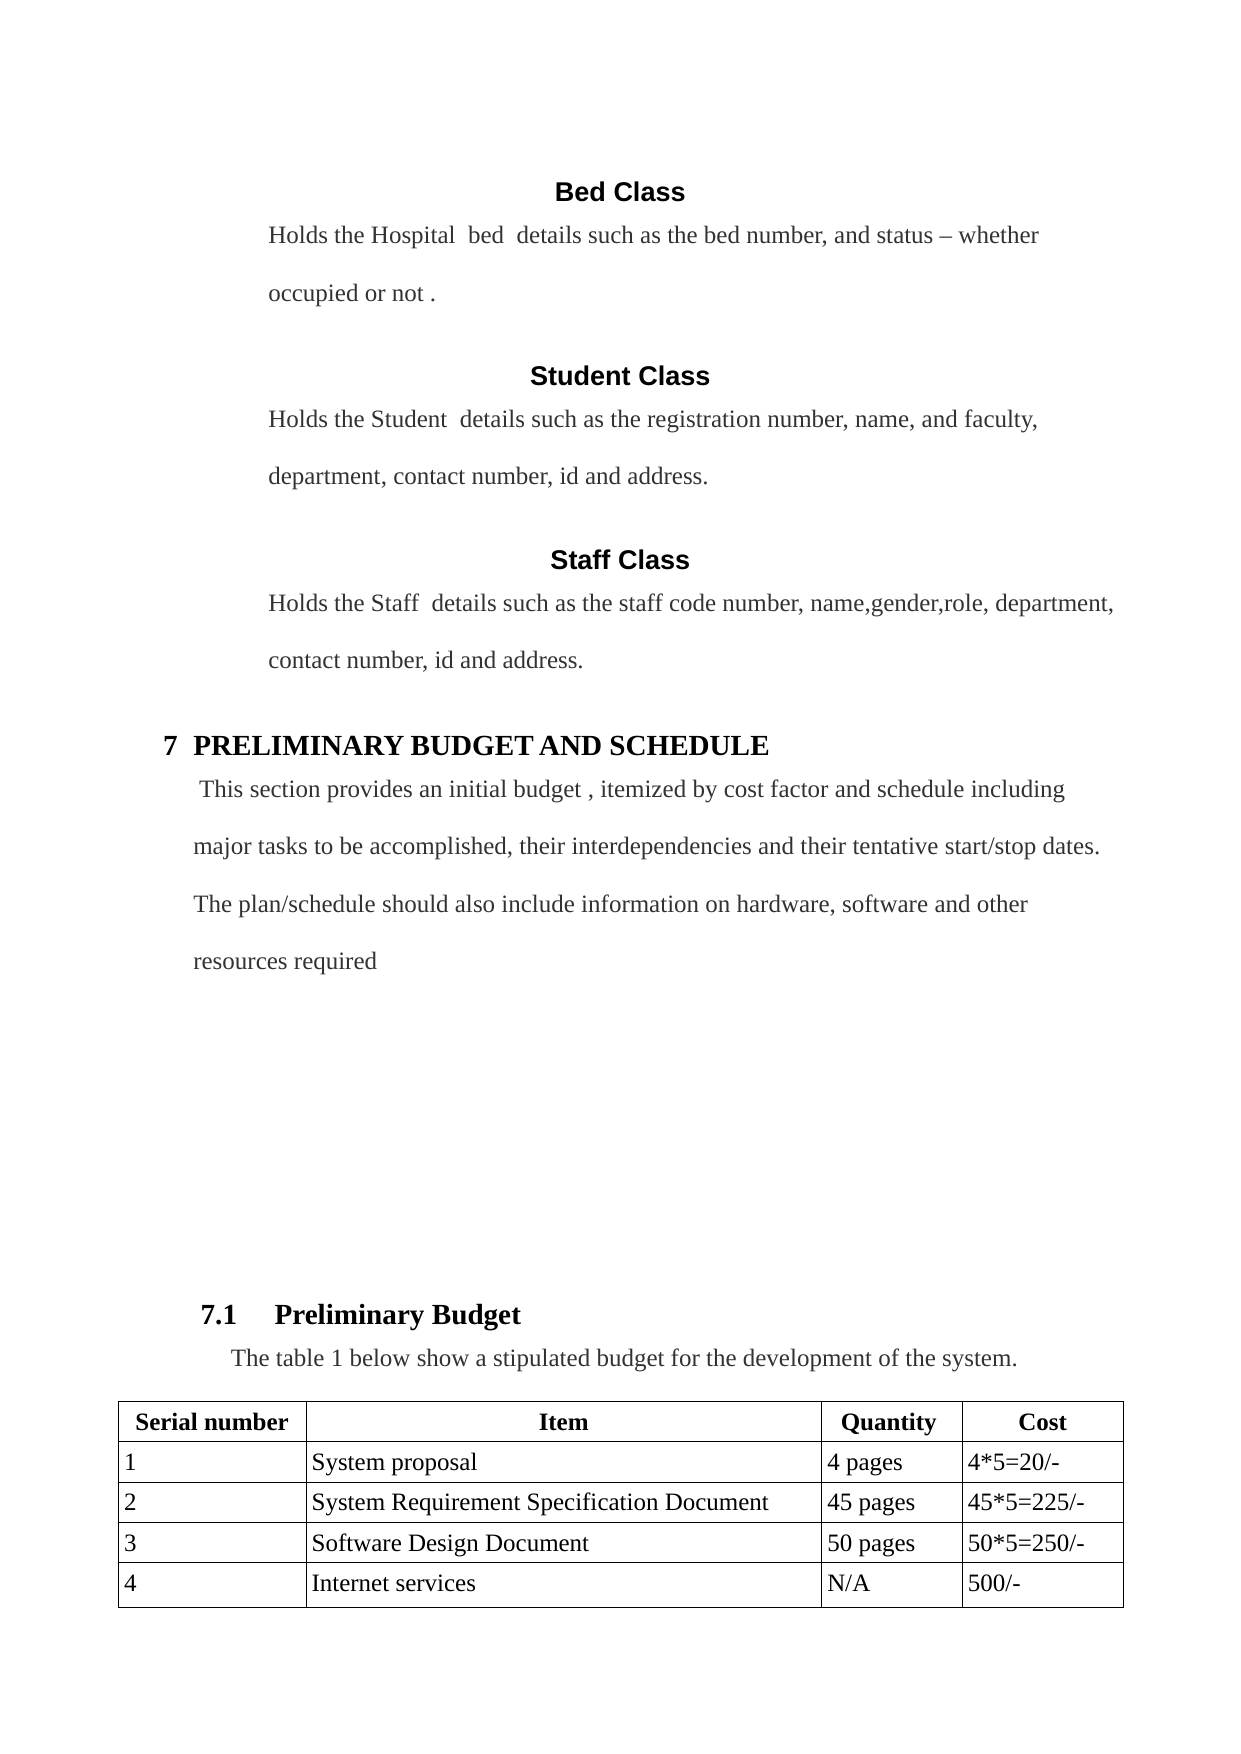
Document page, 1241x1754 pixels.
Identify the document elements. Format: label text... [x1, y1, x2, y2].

list This section provides an initial budget , itemized by cost factor and schedule including major tasks to be accomplished, their interdependencies and their tentative start/stop dates. The plan/schedule should also include information on hardware, software and other resources required [156, 774, 1122, 975]
table_header Serial number [119, 1402, 306, 1441]
list Holds the Student details such as the registration number, name, and faculty, department, contact number, id and address. [231, 404, 1122, 490]
table_cell 45*5=225/- [963, 1483, 1123, 1522]
table_cell Internet services [307, 1563, 821, 1607]
table_cell 4*5=20/- [963, 1442, 1123, 1482]
list The table 1 below show a stipulated budget for the development of the system. [193, 1343, 1122, 1372]
table_cell System proposal [307, 1442, 821, 1482]
table_cell Software Design Document [307, 1523, 821, 1562]
table_cell N/A [822, 1563, 962, 1607]
table_cell 50 pages [822, 1523, 962, 1562]
table_cell 4 [119, 1563, 306, 1607]
table_cell 1 [119, 1442, 306, 1482]
subtitle Preliminary Budget [193, 1297, 1122, 1331]
table_cell 50*5=250/- [963, 1523, 1123, 1562]
table_cell 2 [119, 1483, 306, 1522]
title PRELIMINARY BUDGET AND SCHEDULE [156, 728, 1122, 761]
subtitle Bed Class [118, 176, 1122, 208]
list Holds the Staff details such as the staff code number, name,gender,role, department, contact number, id and address. [231, 588, 1122, 674]
table_cell 45 pages [822, 1483, 962, 1522]
table_cell 4 pages [822, 1442, 962, 1482]
list Holds the Hospital bed details such as the bed number, and status – whether occupied or not . [231, 220, 1122, 306]
table_header Cost [963, 1402, 1123, 1441]
subtitle Student Class [118, 360, 1122, 391]
table_cell System Requirement Specification Document [307, 1483, 821, 1522]
subtitle Staff Class [118, 544, 1122, 575]
table_header Quantity [822, 1402, 962, 1441]
table_header Item [307, 1402, 821, 1441]
table_cell 500/- [963, 1563, 1123, 1607]
table_cell 3 [119, 1523, 306, 1562]
